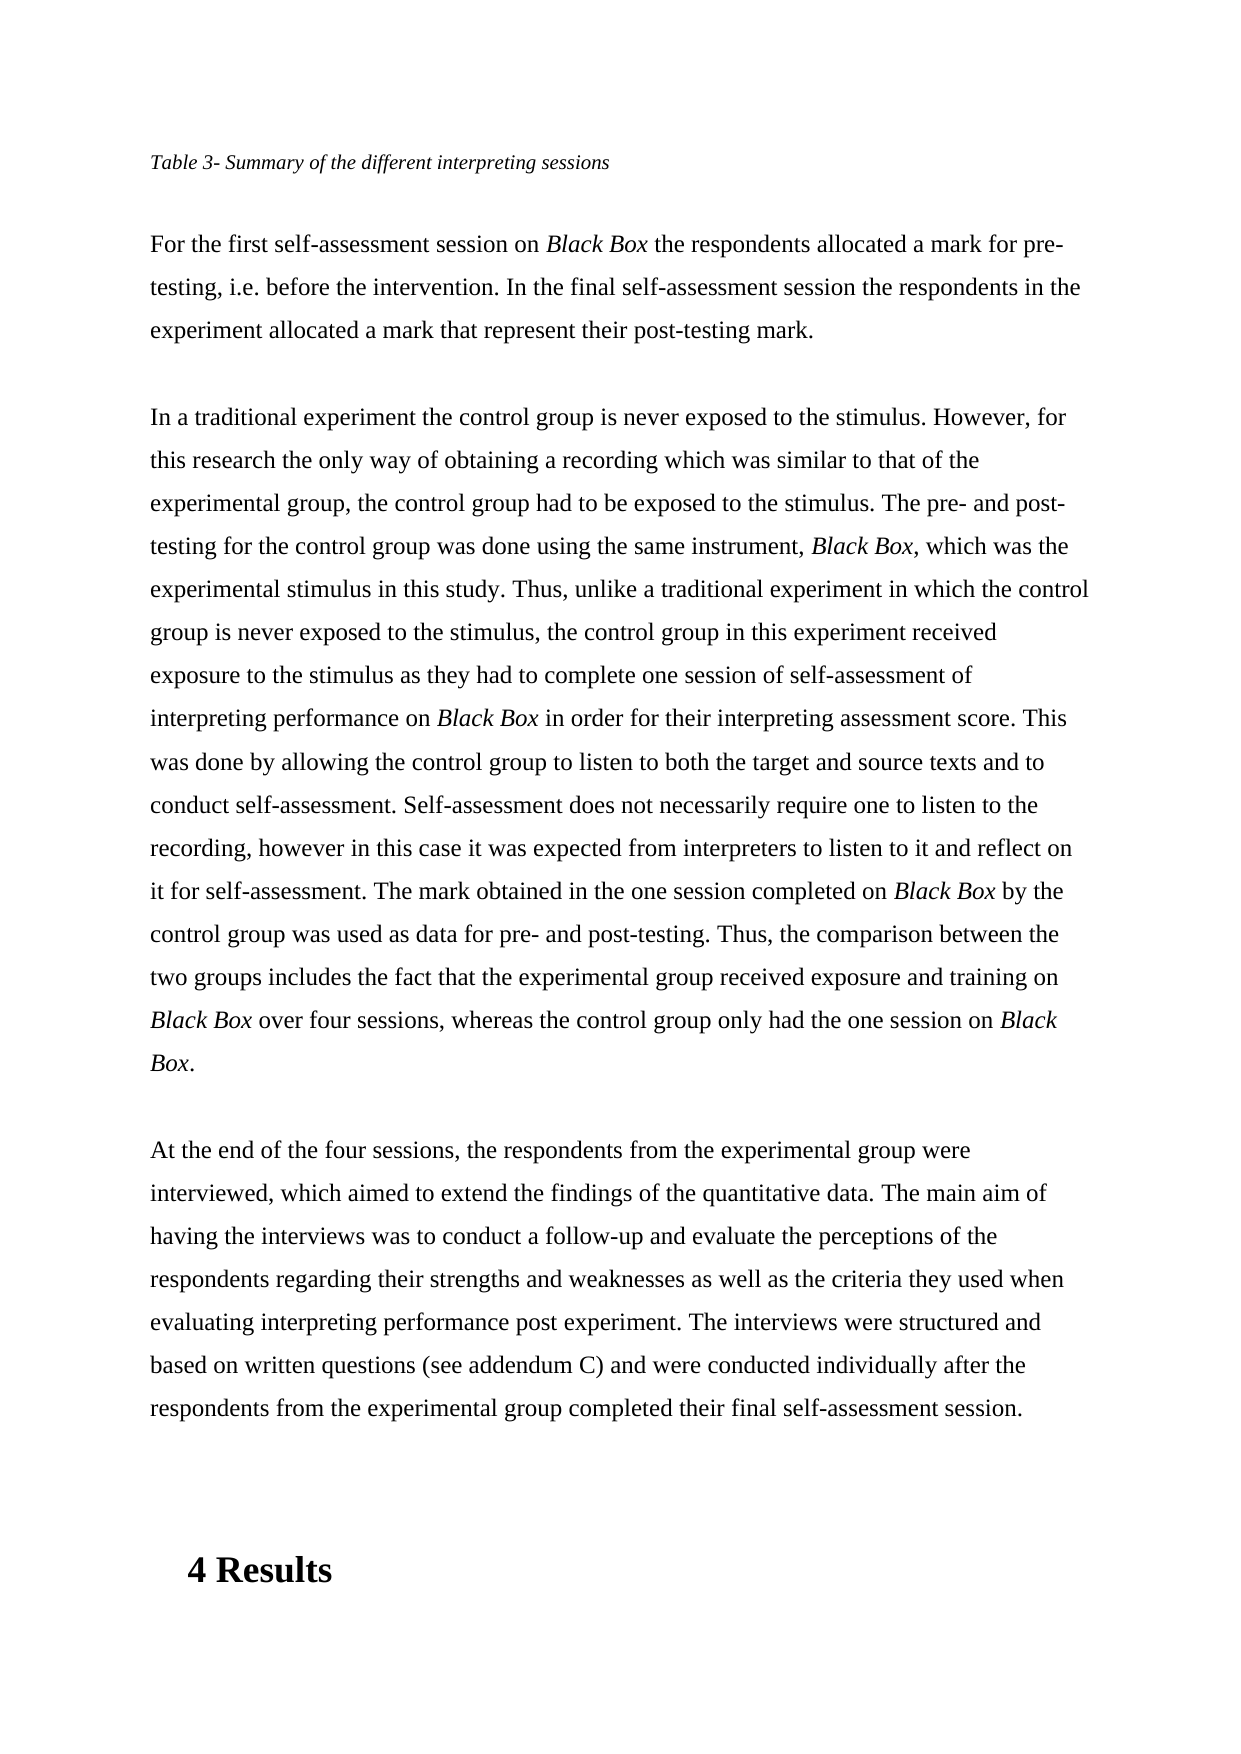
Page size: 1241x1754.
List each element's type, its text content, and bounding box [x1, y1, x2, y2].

text Table 3- Summary of the different interpreting sessions [150, 150, 1090, 174]
text For the first self-assessment session on Black Box the respondents allocated a mark for pre-testing, i.e. before the intervention. In the final self-assessment session the respondents in the experiment allocated a mark that represent their post-testing mark. [150, 229, 1090, 344]
text At the end of the four sessions, the respondents from the experimental group were interviewed, which aimed to extend the findings of the quantitative data. The main aim of having the interviews was to conduct a follow-up and evaluate the perceptions of the respondents regarding their strengths and weaknesses as well as the criteria they used when evaluating interpreting performance post experiment. The interviews were structured and based on written questions (see addendum C) and were conducted individually after the respondents from the experimental group completed their final self-assessment session. [150, 1135, 1090, 1422]
list 4 Results [187, 1548, 1090, 1591]
text In a traditional experiment the control group is never exposed to the stimulus. However, for this research the only way of obtaining a recording which was similar to that of the experimental group, the control group had to be exposed to the stimulus. The pre- and post-testing for the control group was done using the same instrument, Black Box, which was the experimental stimulus in this study. Thus, unlike a traditional experiment in which the control group is never exposed to the stimulus, the control group in this experiment received exposure to the stimulus as they had to complete one session of self-assessment of interpreting performance on Black Box in order for their interpreting assessment score. This was done by allowing the control group to listen to both the target and source texts and to conduct self-assessment. Self-assessment does not necessarily require one to listen to the recording, however in this case it was expected from interpreters to listen to it and reflect on it for self-assessment. The mark obtained in the one session completed on Black Box by the control group was used as data for pre- and post-testing. Thus, the comparison between the two groups includes the fact that the experimental group received exposure and training on Black Box over four sessions, whereas the control group only had the one session on Black Box. [150, 402, 1090, 1077]
